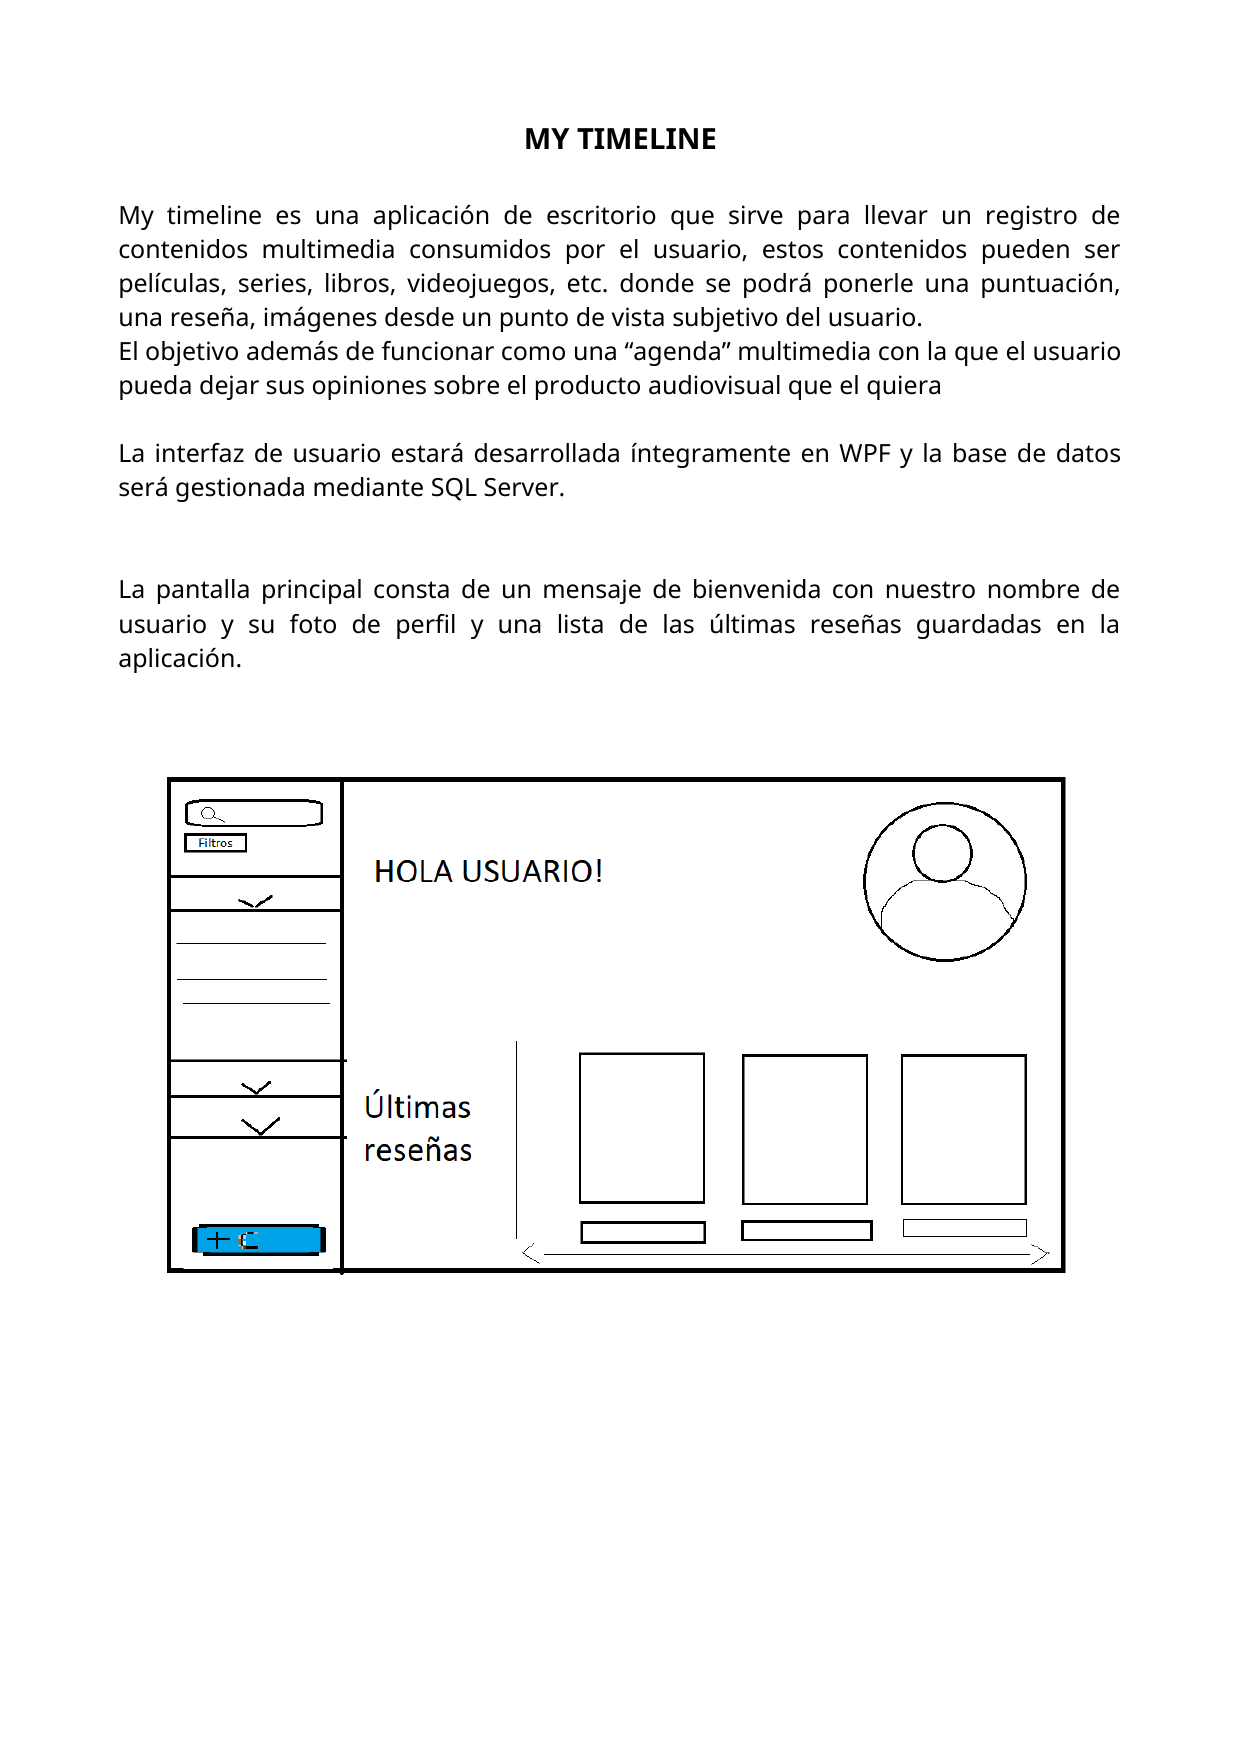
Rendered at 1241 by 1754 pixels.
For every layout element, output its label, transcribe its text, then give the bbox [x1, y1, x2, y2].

text My timeline es una aplicación de escritorio que sirve para llevar un registro de contenidos multimedia consumidos por el usuario, estos contenidos pueden ser películas, series, libros, videojuegos, etc. donde se podrá ponerle una puntuación, una reseña, imágenes desde un punto de vista subjetivo del usuario. [118, 197, 1122, 334]
text La interfaz de usuario estará desarrollada íntegramente en WPF y la base de datos será gestionada mediante SQL Server. [118, 436, 1122, 504]
text MY TIMELINE [118, 118, 1122, 158]
text La pantalla principal consta de un mensaje de bienvenida con nuestro nombre de usuario y su foto de perfil y una lista de las últimas reseñas guardadas en la aplicación. [118, 572, 1122, 674]
text El objetivo además de funcionar como una “agenda” multimedia con la que el usuario pueda dejar sus opiniones sobre el producto audiovisual que el quiera [118, 334, 1122, 402]
picture [122, 757, 1127, 1322]
